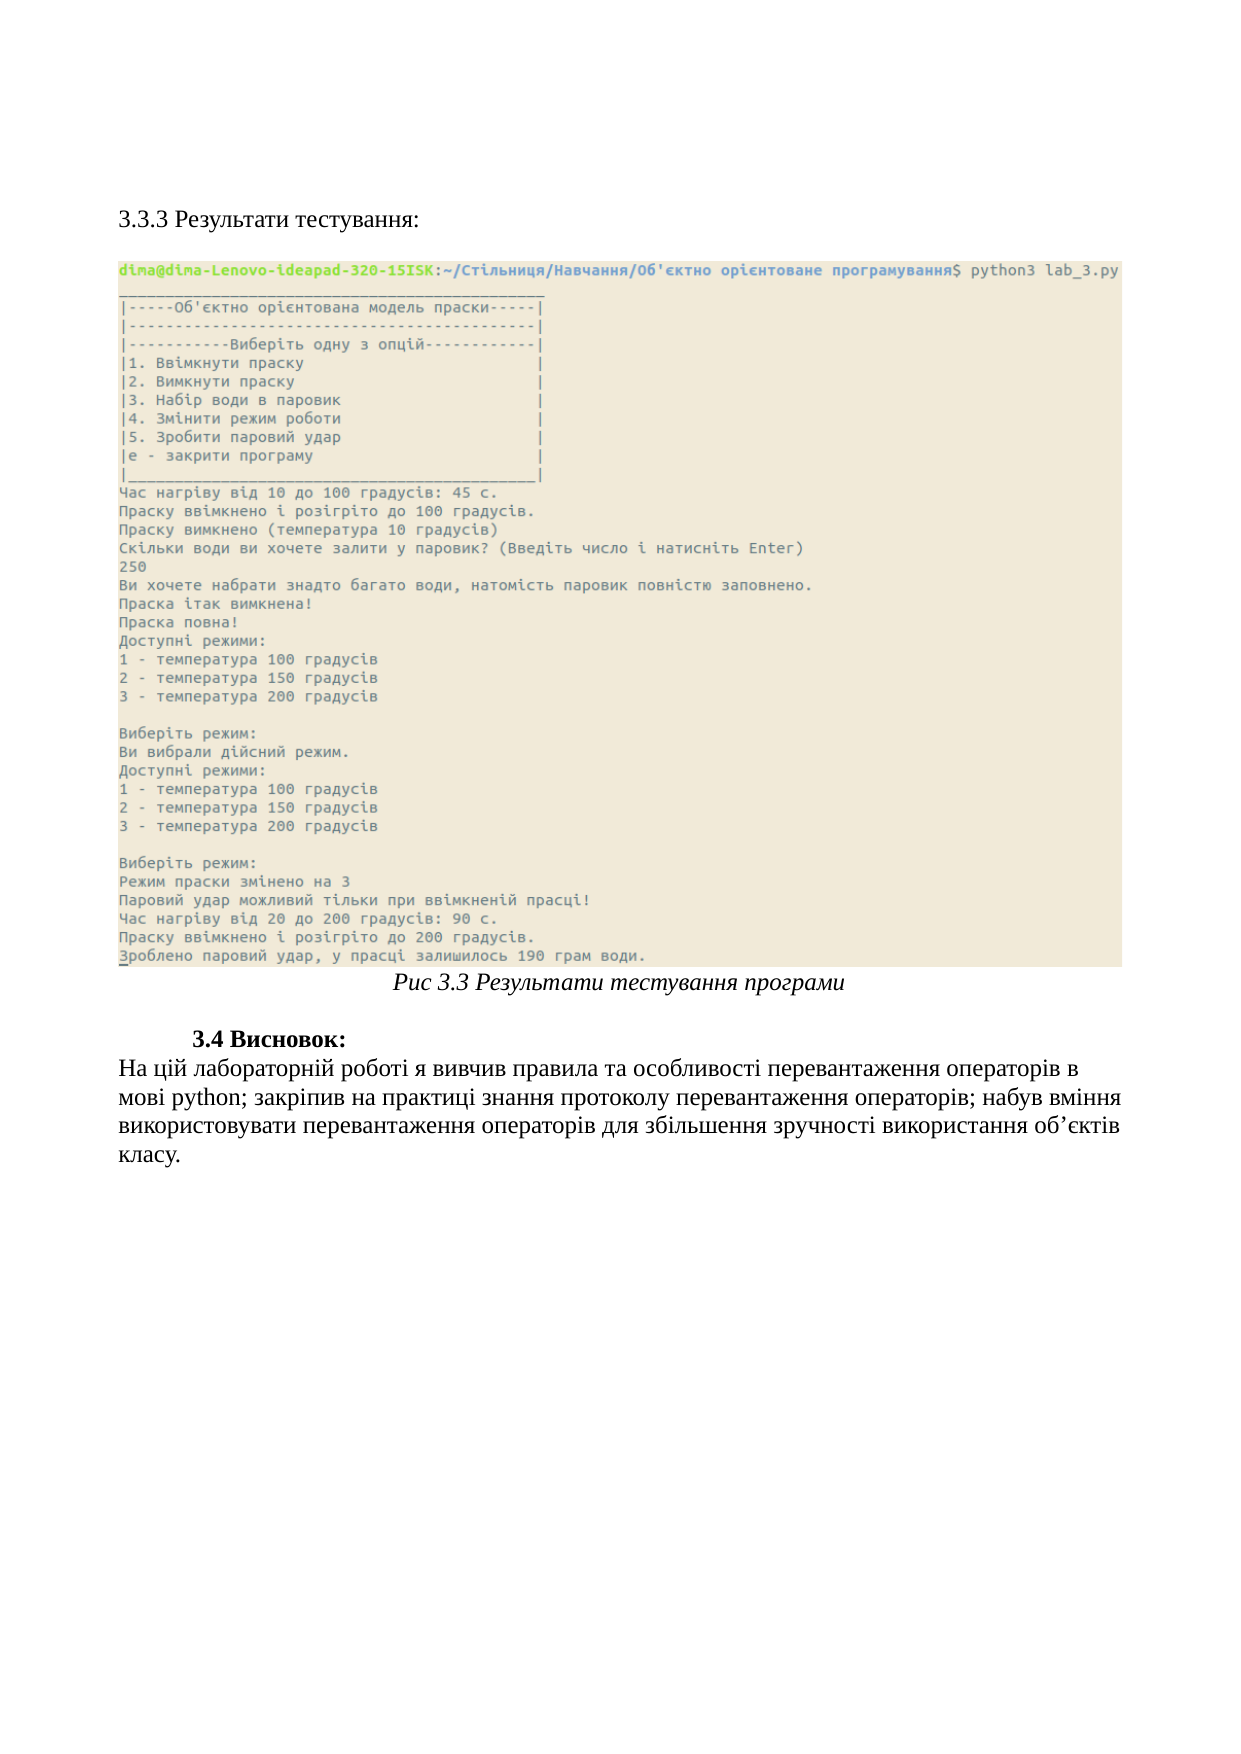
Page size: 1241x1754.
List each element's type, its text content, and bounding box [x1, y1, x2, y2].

text На цій лабораторній роботі я вивчив правила та особливості перевантаження операторів в мові python; закріпив на практиці знання протоколу перевантаження операторів; набув вміння використовувати перевантаження операторів для збільшення зручності використання об’єктів класу. [118, 1053, 1122, 1168]
text 3.4 Висновок: [118, 1024, 1122, 1053]
picture [118, 261, 1123, 967]
text Рис 3.3 Результати тестування програми [118, 967, 1122, 996]
text 3.3.3 Результати тестування: [118, 204, 1122, 233]
